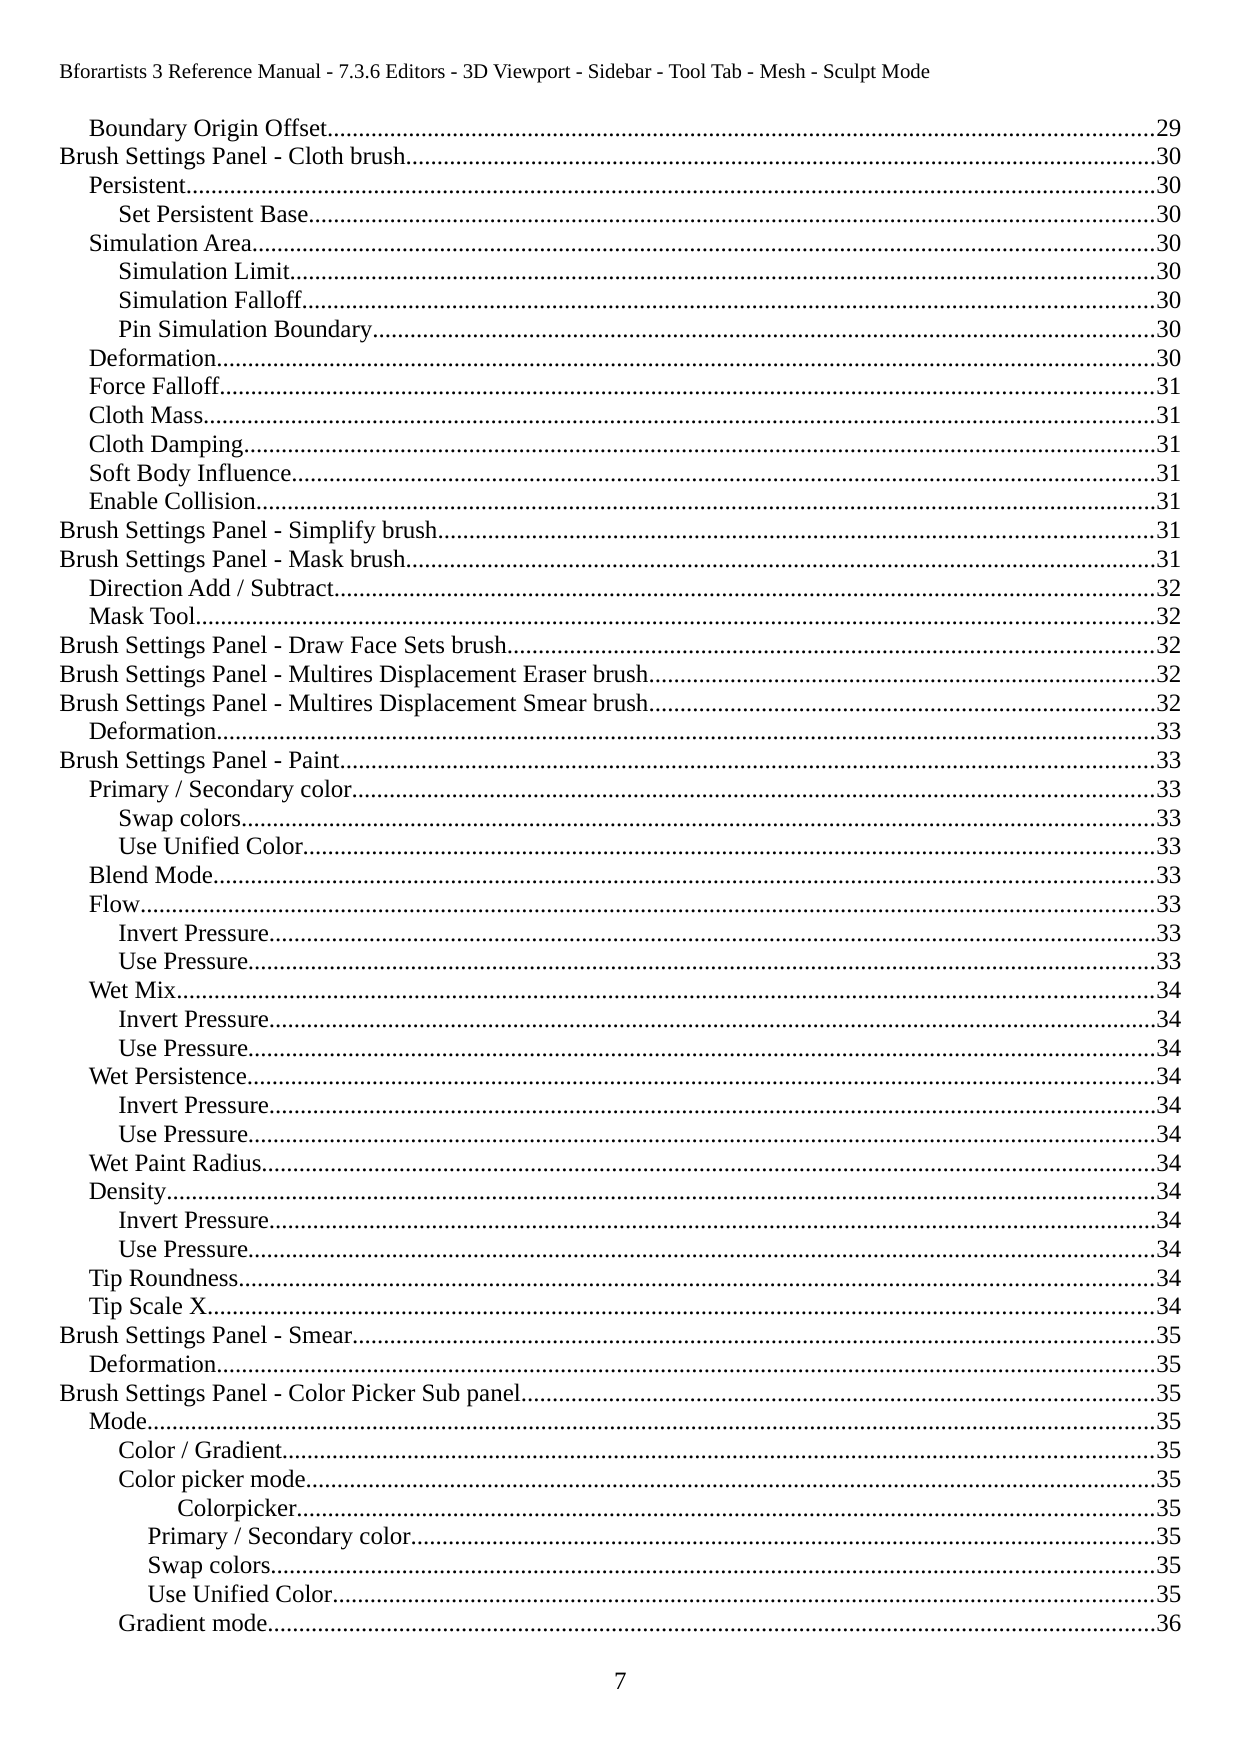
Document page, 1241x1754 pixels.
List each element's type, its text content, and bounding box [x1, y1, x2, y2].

text Boundary Origin Offset 29 [88, 113, 1181, 141]
text Blend Mode 33 [88, 860, 1181, 889]
text Invert Pressure 34 [118, 1205, 1181, 1234]
text Use Pressure 34 [118, 1033, 1181, 1061]
text Brush Settings Panel - Color Picker Sub panel 35 [59, 1378, 1181, 1406]
text Color / Gradient 35 [118, 1435, 1181, 1464]
text Pin Simulation Boundary 30 [118, 314, 1181, 343]
text Mask Tool 32 [88, 601, 1181, 630]
text Invert Pressure 33 [118, 918, 1181, 946]
text Brush Settings Panel - Multires Displacement Smear brush 32 [59, 688, 1181, 716]
text Direction Add / Subtract 32 [88, 573, 1181, 601]
text Use Unified Color 33 [118, 831, 1181, 860]
text Brush Settings Panel - Cloth brush 30 [59, 141, 1181, 170]
text Flow 33 [88, 889, 1181, 918]
text Gradient mode 36 [118, 1608, 1181, 1636]
text Enable Collision 31 [88, 486, 1181, 515]
text Color picker mode 35 [118, 1464, 1181, 1493]
text Deformation 35 [88, 1349, 1181, 1378]
text Swap colors 35 [147, 1550, 1181, 1579]
text Use Pressure 34 [118, 1234, 1181, 1263]
text Deformation 30 [88, 343, 1181, 371]
text Wet Paint Radius 34 [88, 1148, 1181, 1176]
text Mode 35 [88, 1406, 1181, 1435]
text Invert Pressure 34 [118, 1004, 1181, 1033]
text Use Pressure 33 [118, 946, 1181, 975]
text Brush Settings Panel - Paint 33 [59, 745, 1181, 774]
text Brush Settings Panel - Smear 35 [59, 1320, 1181, 1349]
text Use Unified Color 35 [147, 1579, 1181, 1608]
text Wet Persistence 34 [88, 1061, 1181, 1090]
text Tip Roundness 34 [88, 1263, 1181, 1291]
text Force Falloff 31 [88, 371, 1181, 400]
text Wet Mix 34 [88, 975, 1181, 1004]
text Tip Scale X 34 [88, 1291, 1181, 1320]
text Brush Settings Panel - Mask brush 31 [59, 544, 1181, 573]
text Soft Body Influence 31 [88, 458, 1181, 486]
text Brush Settings Panel - Multires Displacement Eraser brush 32 [59, 659, 1181, 688]
text Cloth Damping 31 [88, 429, 1181, 458]
text Persistent 30 [88, 170, 1181, 199]
text Set Persistent Base 30 [118, 199, 1181, 228]
text Simulation Falloff 30 [118, 285, 1181, 314]
text Simulation Limit 30 [118, 256, 1181, 285]
text Use Pressure 34 [118, 1119, 1181, 1148]
text Swap colors 33 [118, 803, 1181, 831]
text Primary / Secondary color 33 [88, 774, 1181, 803]
text Cloth Mass 31 [88, 400, 1181, 429]
text Simulation Area 30 [88, 228, 1181, 256]
text Primary / Secondary color 35 [147, 1521, 1181, 1550]
text Density 34 [88, 1176, 1181, 1205]
text Colorpicker 35 [177, 1493, 1181, 1521]
text Deformation 33 [88, 716, 1181, 745]
text Brush Settings Panel - Simplify brush 31 [59, 515, 1181, 544]
text Invert Pressure 34 [118, 1090, 1181, 1119]
text Brush Settings Panel - Draw Face Sets brush 32 [59, 630, 1181, 659]
